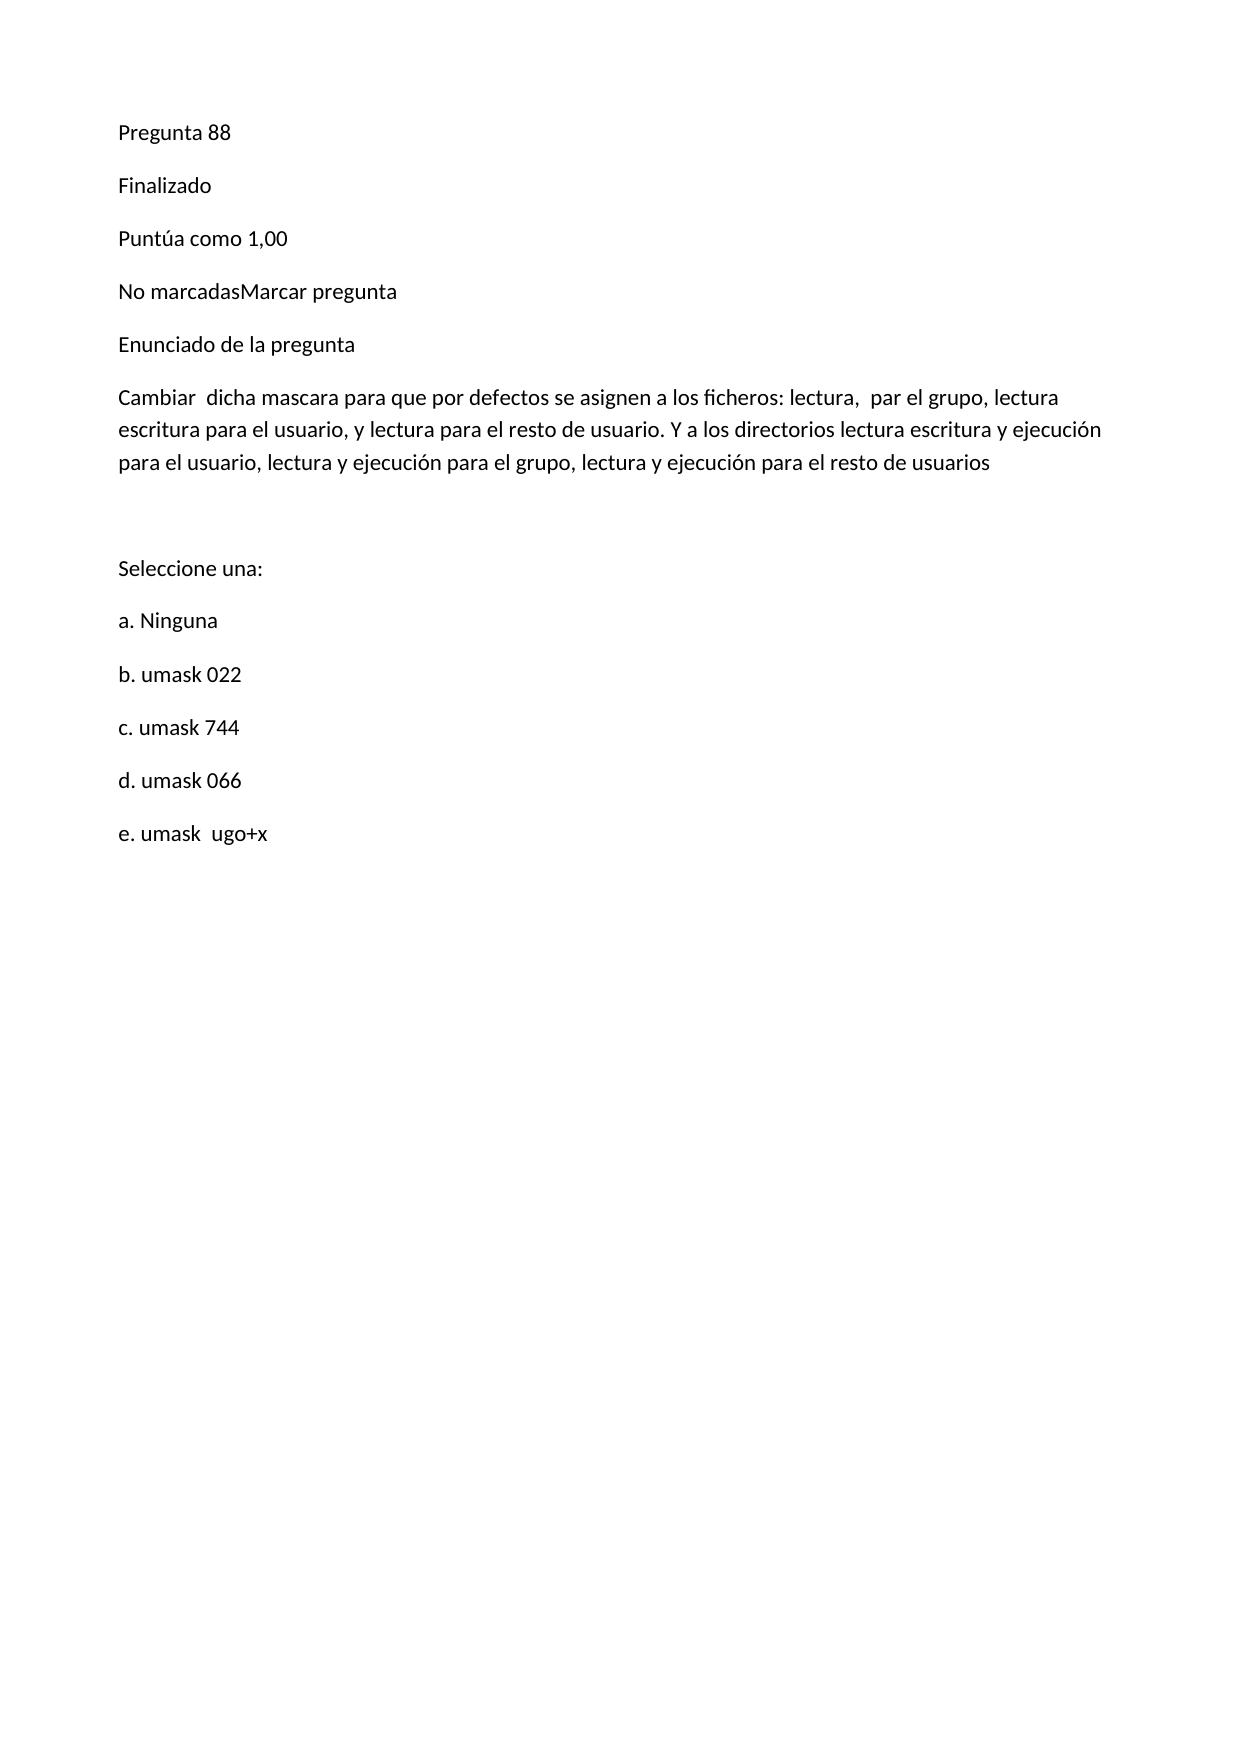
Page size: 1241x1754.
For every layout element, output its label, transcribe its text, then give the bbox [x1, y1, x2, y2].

text Cambiar dicha mascara para que por defectos se asignen a los ficheros: lectura, par el grupo, lectura escritura para el usuario, y lectura para el resto de usuario. Y a los directorios lectura escritura y ejecución para el usuario, lectura y ejecución para el grupo, lectura y ejecución para el resto de usuarios [118, 383, 1122, 476]
text Finalizado [118, 171, 1122, 199]
text Puntúa como 1,00 [118, 224, 1122, 252]
text Enunciado de la pregunta [118, 330, 1122, 358]
text Seleccione una: [118, 554, 1122, 582]
text e. umask ugo+x [118, 819, 1122, 847]
text c. umask 744 [118, 713, 1122, 741]
text b. umask 022 [118, 660, 1122, 688]
text Pregunta 88 [118, 118, 1122, 146]
text a. Ninguna [118, 607, 1122, 635]
text d. umask 066 [118, 766, 1122, 794]
text No marcadasMarcar pregunta [118, 277, 1122, 305]
